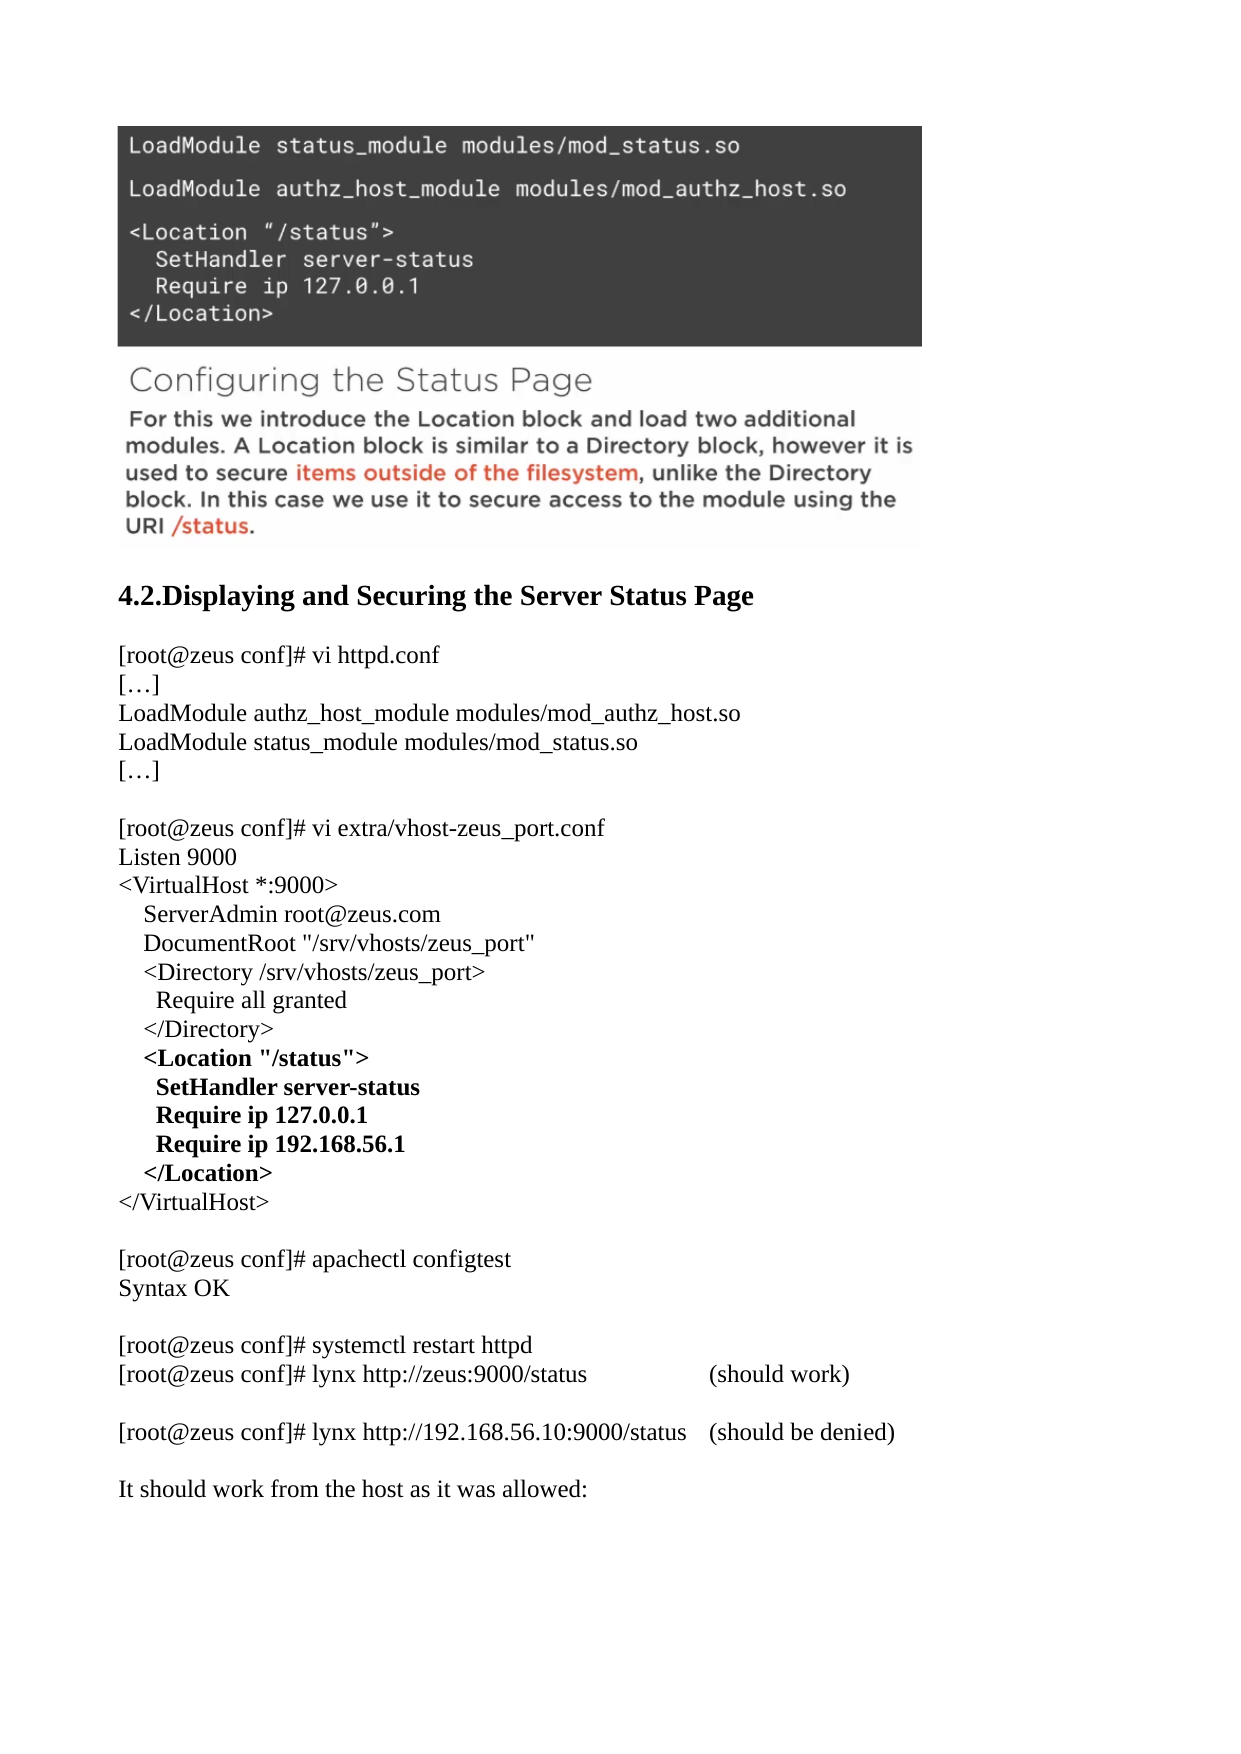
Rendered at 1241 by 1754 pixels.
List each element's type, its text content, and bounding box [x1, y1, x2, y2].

text Listen 9000 [118, 842, 1122, 870]
text Require ip 192.168.56.1 [118, 1129, 1122, 1158]
text [root@zeus conf]# vi httpd.conf [118, 640, 1122, 669]
text ServerAdmin root@zeus.com [118, 899, 1122, 928]
text <Directory /srv/vhosts/zeus_port> [118, 957, 1122, 985]
text [root@zeus conf]# vi extra/vhost-zeus_port.conf [118, 813, 1122, 842]
text </Location> [118, 1158, 1122, 1187]
text 4.2.Displaying and Securing the Server Status Page [118, 578, 1122, 612]
text […] [118, 669, 1122, 698]
text DocumentRoot "/srv/vhosts/zeus_port" [118, 928, 1122, 957]
text [root@zeus conf]# lynx http://zeus:9000/status (should work) [118, 1359, 1122, 1388]
text [root@zeus conf]# apachectl configtest [118, 1244, 1122, 1273]
text [root@zeus conf]# systemctl restart httpd [118, 1330, 1122, 1359]
text LoadModule status_module modules/mod_status.so [118, 727, 1122, 755]
text [root@zeus conf]# lynx http://192.168.56.10:9000/status (should be denied) [118, 1417, 1122, 1445]
text Require ip 127.0.0.1 [118, 1100, 1122, 1129]
text <VirtualHost *:9000> [118, 870, 1122, 899]
text </Directory> [118, 1014, 1122, 1043]
text Require all granted [118, 985, 1122, 1014]
text <Location "/status"> [118, 1043, 1122, 1072]
text LoadModule authz_host_module modules/mod_authz_host.so [118, 698, 1122, 727]
text SetHandler server-status [118, 1072, 1122, 1100]
text Syntax OK [118, 1273, 1122, 1302]
text It should work from the host as it was allowed: [118, 1474, 1122, 1503]
text […] [118, 755, 1122, 784]
picture [117, 126, 922, 549]
text </VirtualHost> [118, 1187, 1122, 1215]
